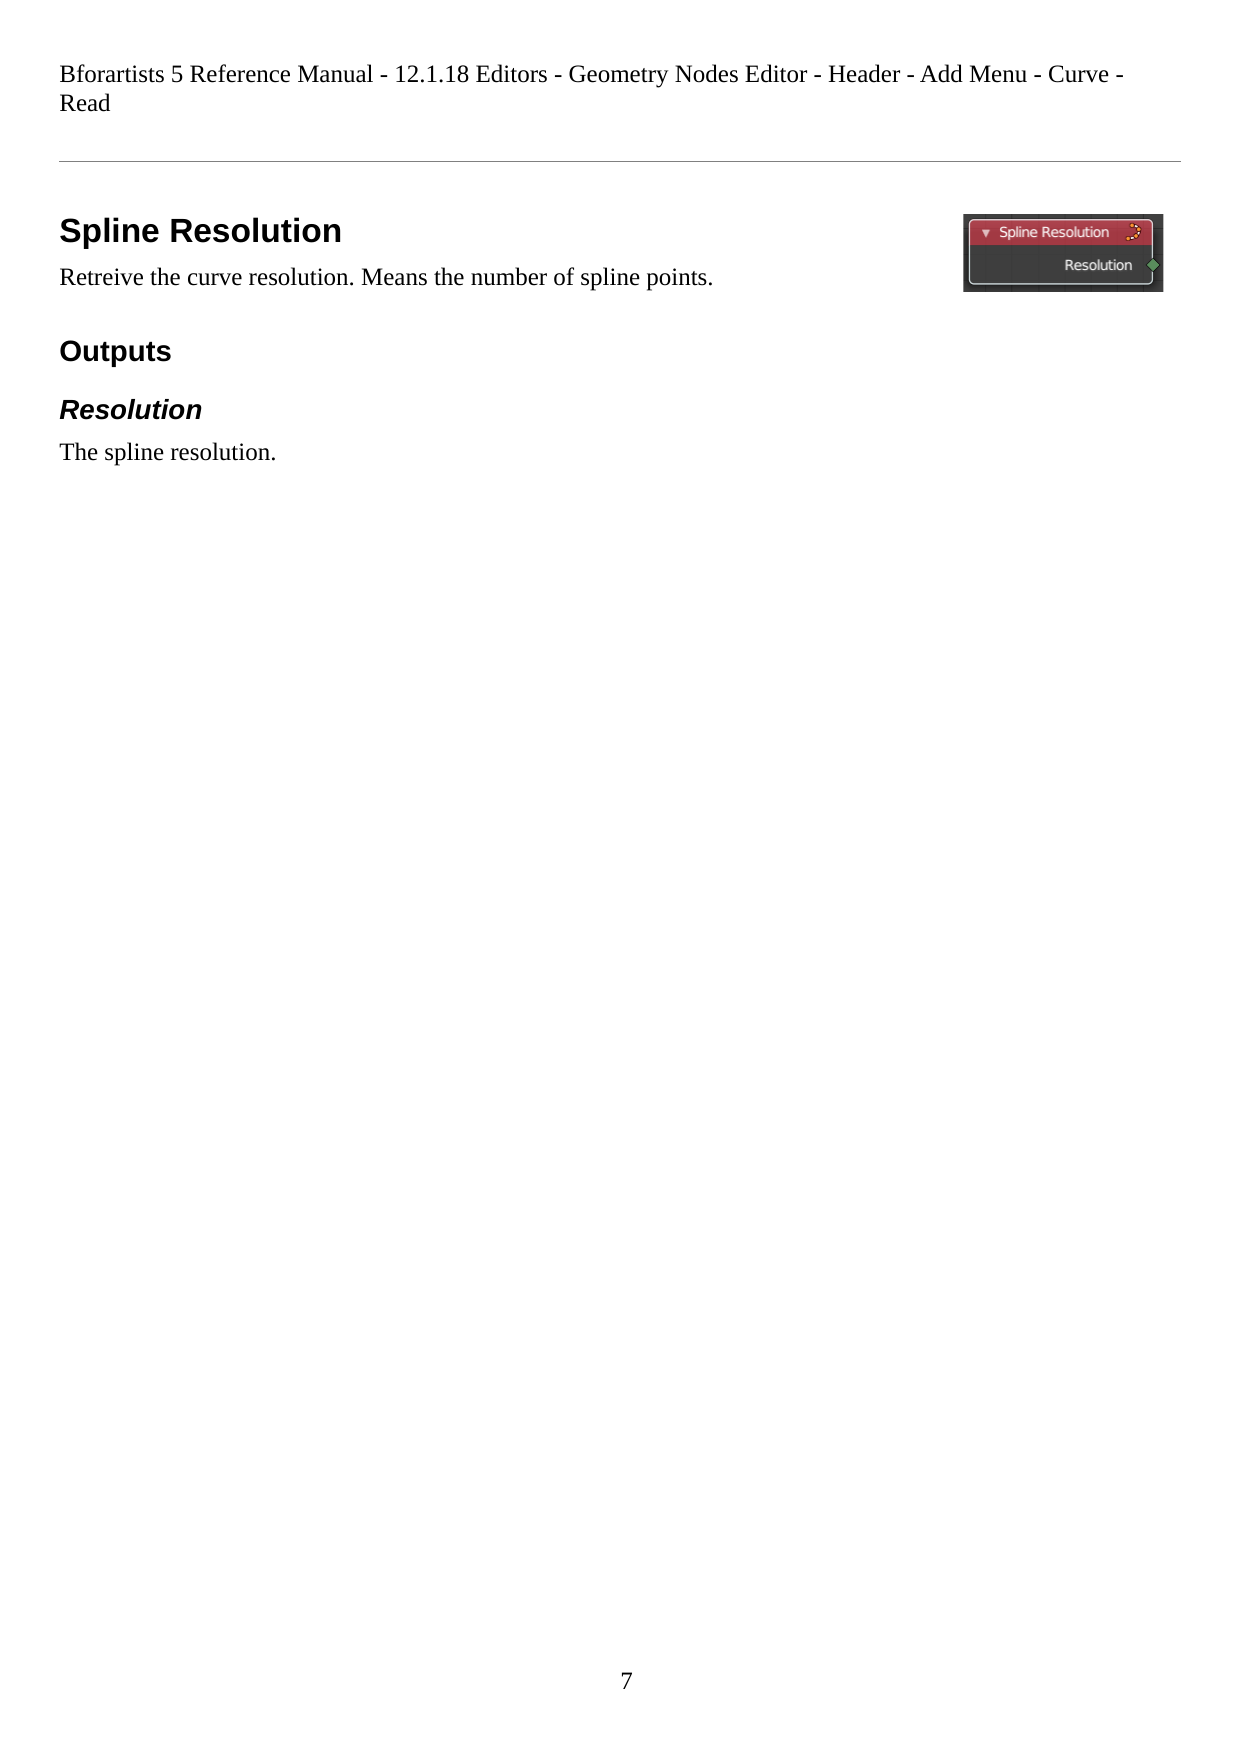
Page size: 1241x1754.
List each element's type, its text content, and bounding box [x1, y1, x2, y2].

text The spline resolution. [59, 437, 1181, 466]
subtitle Resolution [59, 393, 1181, 425]
subtitle Outputs [59, 334, 1181, 368]
text Retreive the curve resolution. Means the number of spline points. [59, 262, 963, 291]
picture [963, 214, 1164, 292]
subtitle Spline Resolution [59, 211, 1181, 250]
